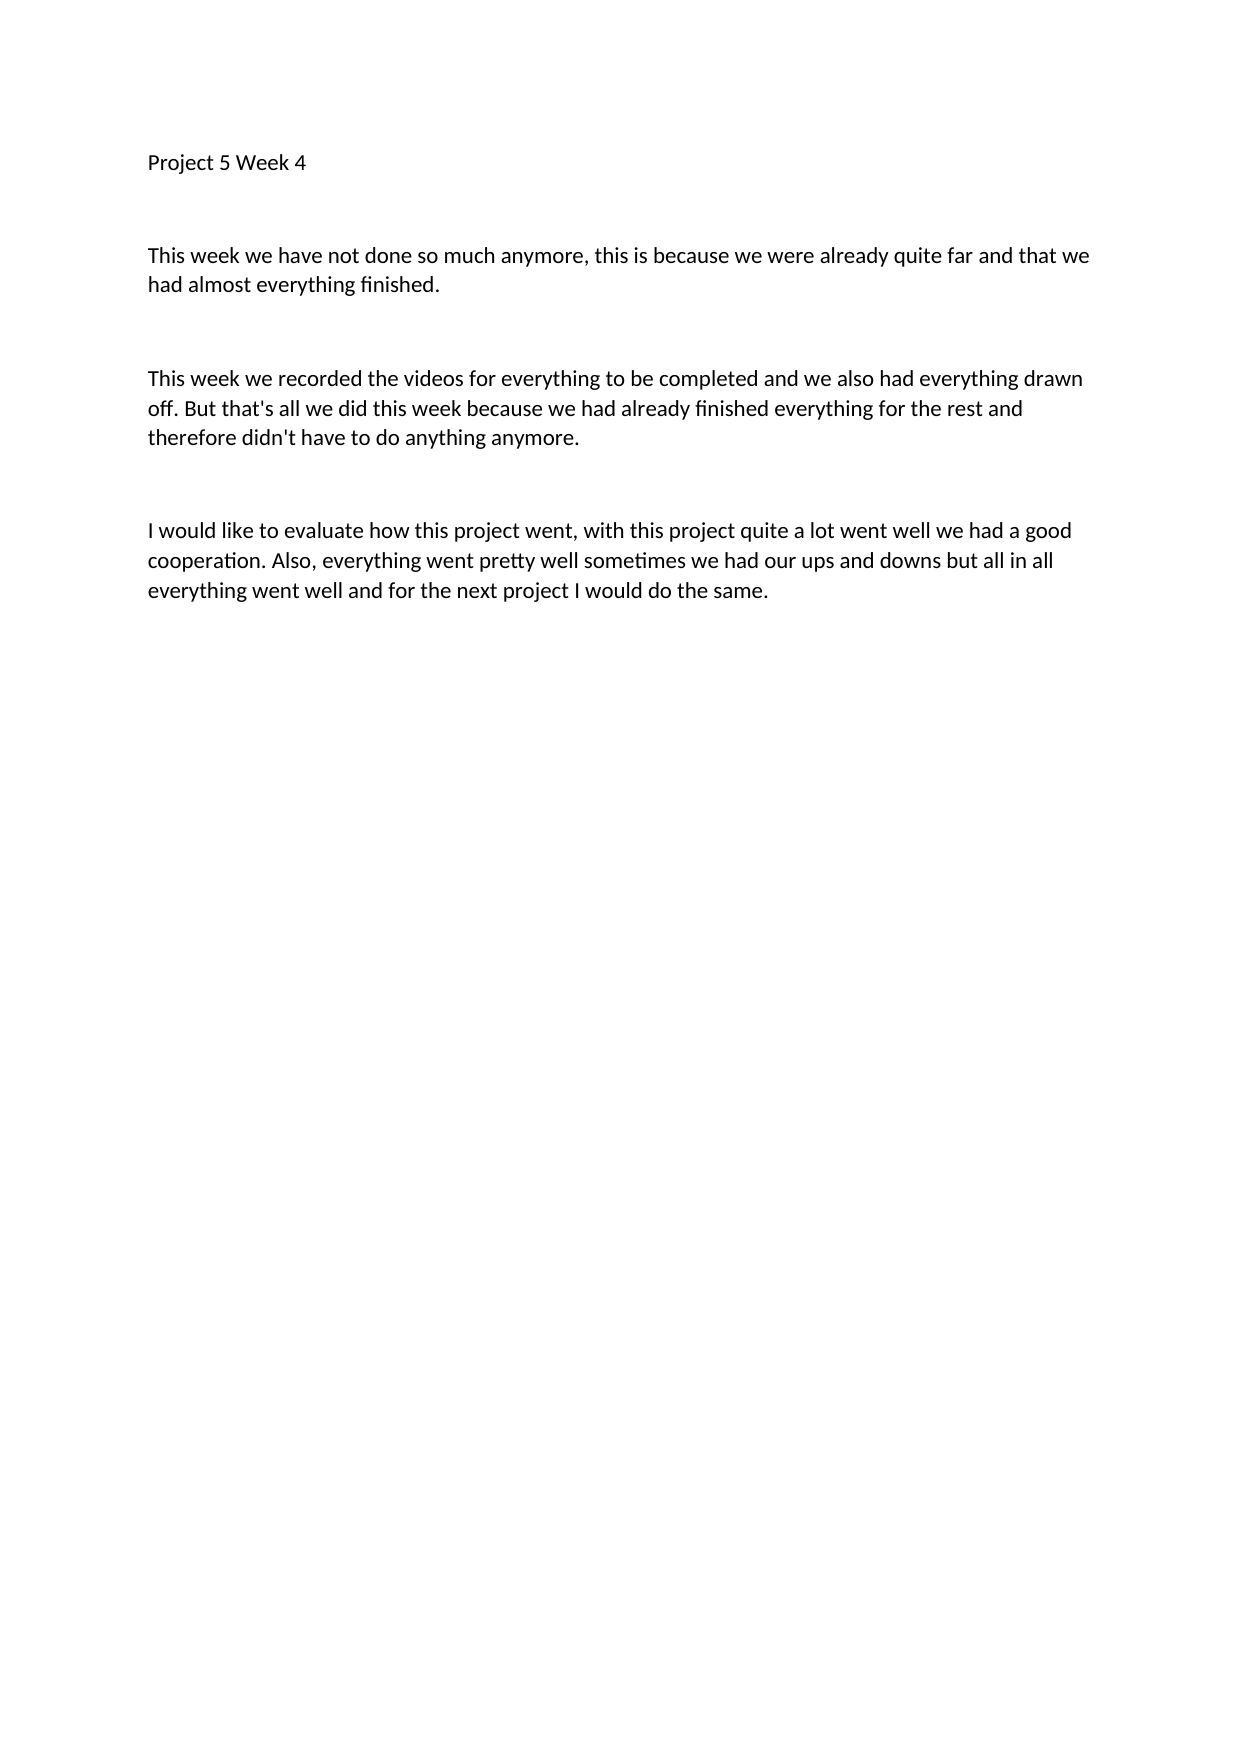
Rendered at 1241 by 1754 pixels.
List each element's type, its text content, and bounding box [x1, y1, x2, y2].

text Project 5 Week 4 [148, 148, 1093, 176]
text This week we have not done so much anymore, this is because we were already quite far and that we had almost everything finished. [148, 241, 1093, 299]
text This week we recorded the videos for everything to be completed and we also had everything drawn off. But that's all we did this week because we had already finished everything for the rest and therefore didn't have to do anything anymore. [148, 364, 1093, 452]
text I would like to evaluate how this project went, with this project quite a lot went well we had a good cooperation. Also, everything went pretty well sometimes we had our ups and downs but all in all everything went well and for the next project I would do the same. [148, 517, 1093, 604]
